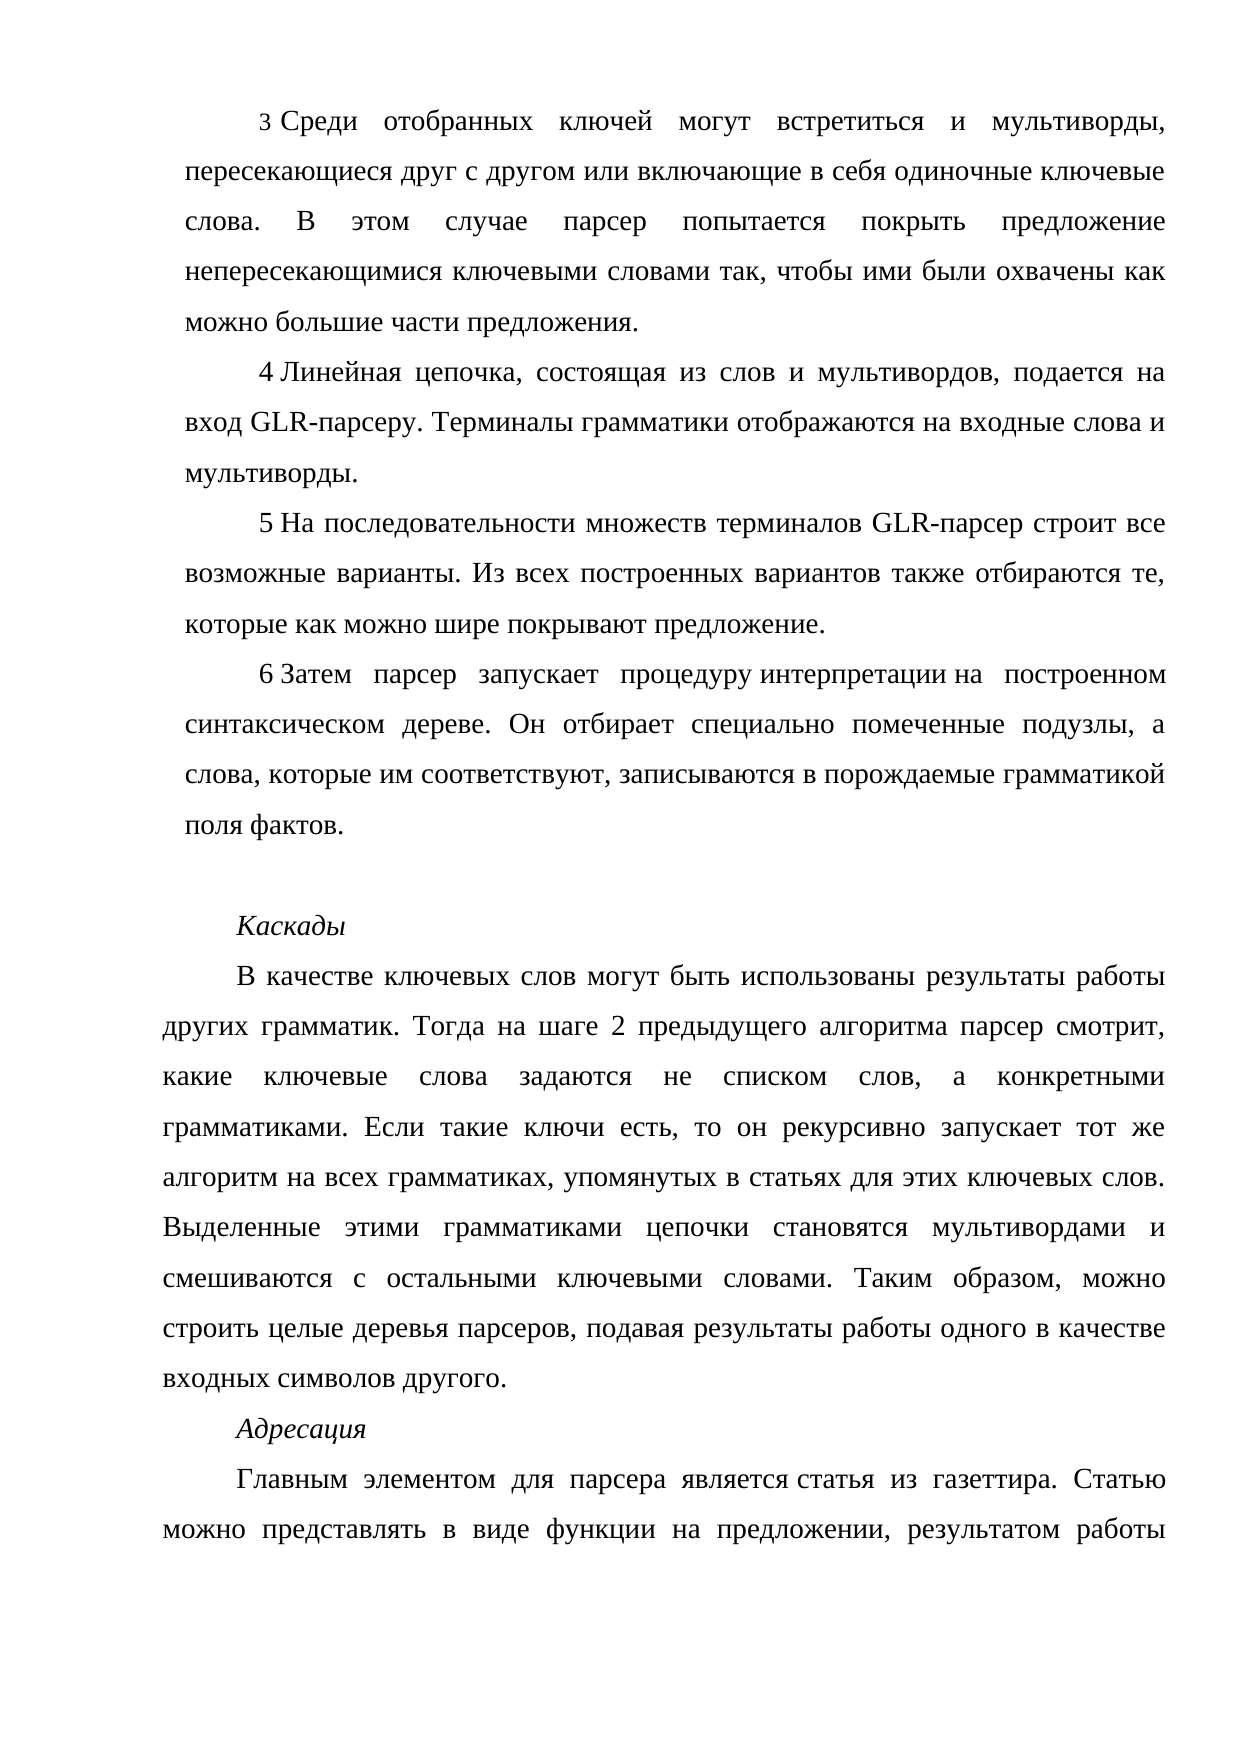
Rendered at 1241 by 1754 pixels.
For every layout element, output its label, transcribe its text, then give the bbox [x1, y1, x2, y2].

list На последовательности множеств терминалов GLR-парсер строит все возможные варианты. Из всех построенных вариантов также отбираются те, которые как можно шире покрывают предложение. [184, 505, 1166, 639]
text В качестве ключевых слов могут быть использованы результаты работы других грамматик. Тогда на шаге 2 предыдущего алгоритма парсер смотрит, какие ключевые слова задаются не списком слов, а конкретными грамматиками. Если такие ключи есть, то он рекурсивно запускает тот же алгоритм на всех грамматиках, упомянутых в статьях для этих ключевых слов. Выделенные этими грамматиками цепочки становятся мультивордами и смешиваются с остальными ключевыми словами. Таким образом, можно строить целые деревья парсеров, подавая результаты работы одного в качестве входных символов другого. [162, 958, 1166, 1394]
subtitle Каскады [162, 908, 1166, 941]
list Затем парсер запускает процедуру интерпретации на построенном синтаксическом дереве. Он отбирает специально помеченные подузлы, а слова, которые им соответствуют, записываются в порождаемые грамматикой поля фактов. [184, 656, 1166, 841]
text Главным элементом для парсера является статья из газеттира. Статью можно представлять в виде функции на предложении, результатом работы [162, 1461, 1166, 1545]
list Линейная цепочка, состоящая из слов и мультивордов, подается на вход GLR-парсеру. Терминалы грамматики отображаются на входные слова и мультиворды. [184, 354, 1166, 488]
subtitle Адресация [162, 1411, 1166, 1444]
list Среди отобранных ключей могут встретиться и мультиворды, пересекающиеся друг с другом или включающие в себя одиночные ключевые слова. В этом случае парсер попытается покрыть предложение непересекающимися ключевыми словами так, чтобы ими были охвачены как можно большие части предложения. [184, 103, 1166, 337]
